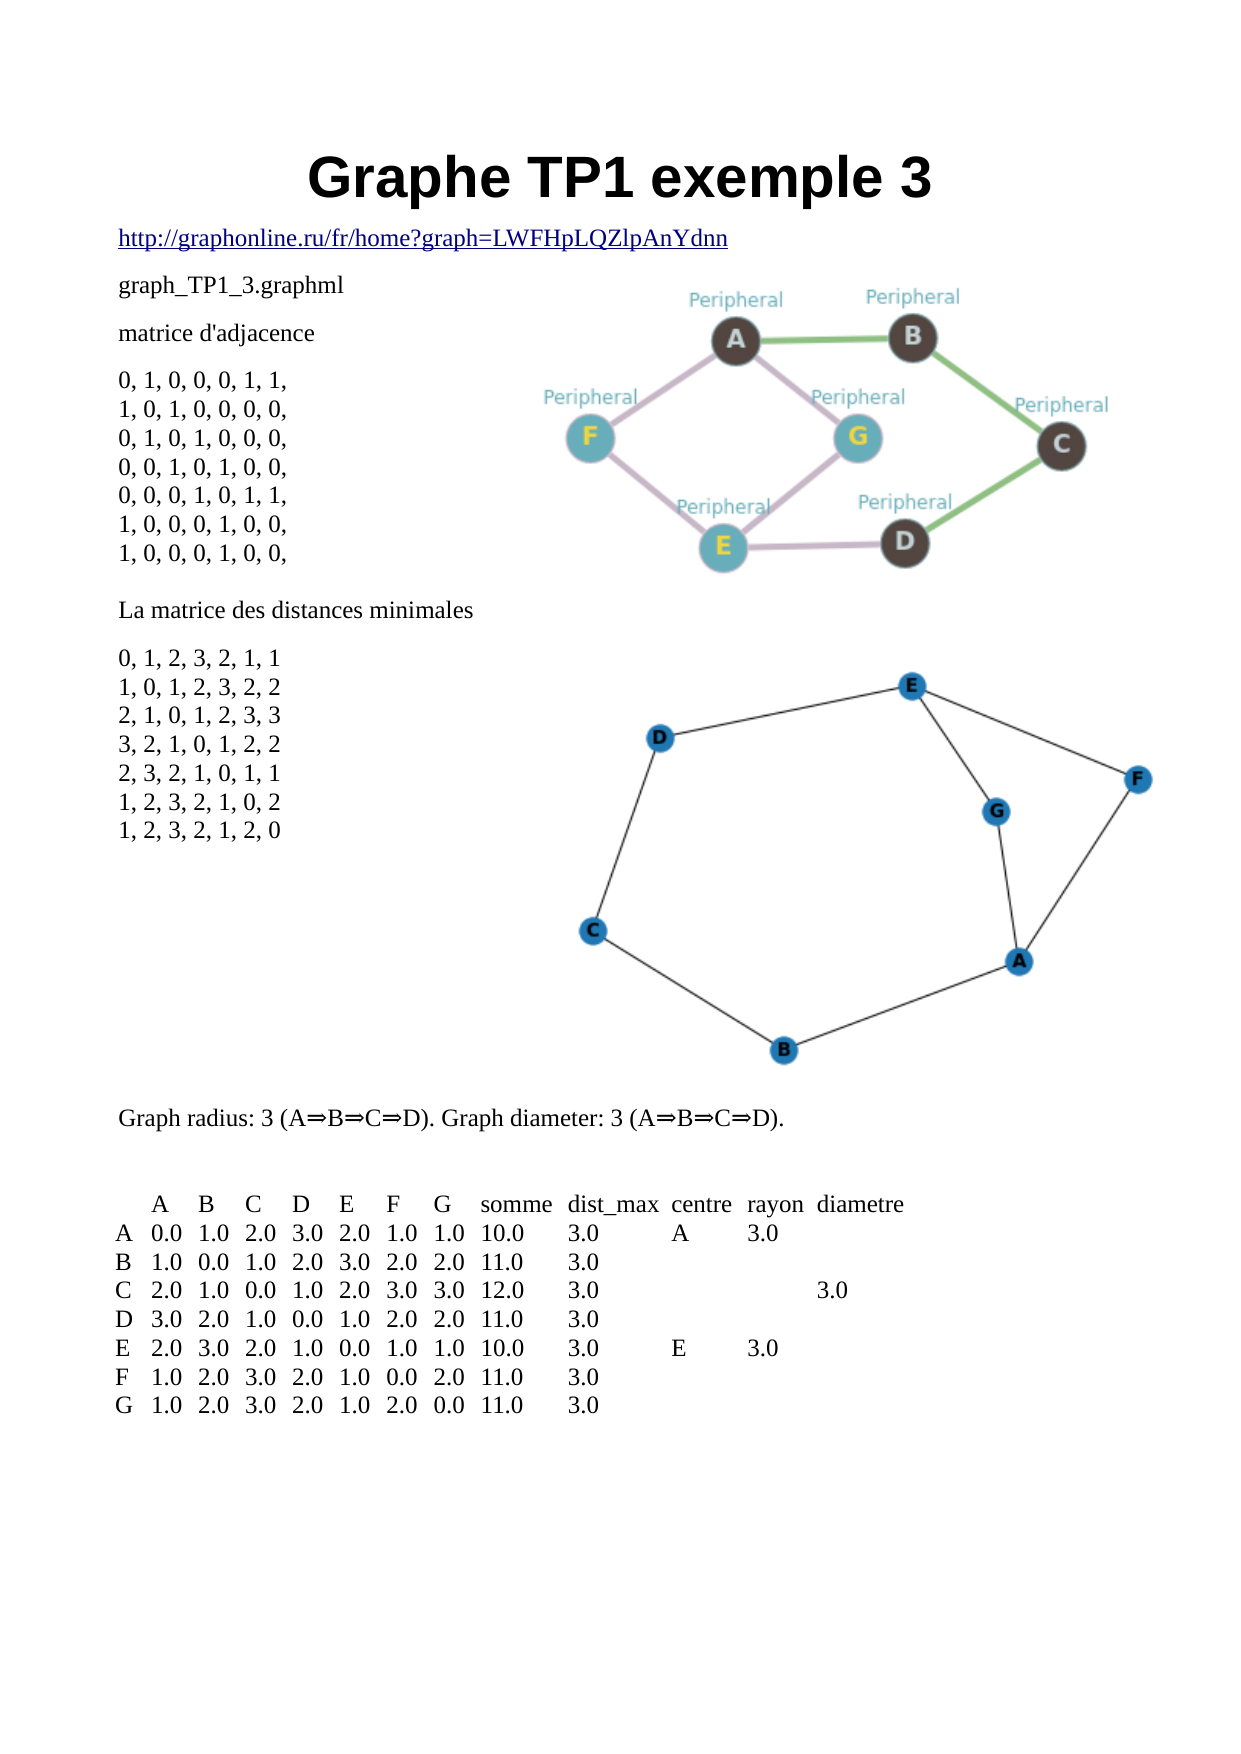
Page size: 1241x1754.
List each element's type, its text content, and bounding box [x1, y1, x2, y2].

table_cell [814, 1218, 909, 1247]
text 2, 3, 2, 1, 0, 1, 1 [118, 758, 524, 787]
table_cell 2.0 [383, 1304, 430, 1333]
text 1, 0, 1, 0, 0, 0, 0, [118, 394, 538, 423]
table_cell 2.0 [383, 1247, 430, 1276]
table_header diametre [814, 1189, 909, 1218]
table_cell [814, 1247, 909, 1276]
table_cell 1.0 [336, 1362, 383, 1391]
table_cell D [112, 1304, 148, 1333]
table_cell 3.0 [383, 1276, 430, 1304]
text Graph radius: 3 (A⇒B⇒C⇒D). Graph diameter: 3 (A⇒B⇒C⇒D). [118, 1103, 1122, 1132]
table_cell 2.0 [195, 1391, 242, 1419]
table_cell 11.0 [477, 1247, 564, 1276]
table_cell A [668, 1218, 744, 1247]
table_cell 11.0 [477, 1391, 564, 1419]
table_cell 2.0 [383, 1391, 430, 1419]
table_cell [744, 1362, 813, 1391]
table_header A [148, 1189, 195, 1218]
table_cell 3.0 [430, 1276, 477, 1304]
table_header centre [668, 1189, 744, 1218]
table_header F [383, 1189, 430, 1218]
table_header dist_max [565, 1189, 668, 1218]
table_cell 3.0 [814, 1276, 909, 1304]
table_cell 3.0 [744, 1218, 813, 1247]
table_cell 1.0 [336, 1391, 383, 1419]
text 3, 2, 1, 0, 1, 2, 2 [118, 729, 524, 758]
text 0, 1, 0, 1, 0, 0, 0, [118, 423, 538, 452]
table_cell 0.0 [242, 1276, 289, 1304]
table_cell [744, 1391, 813, 1419]
table_cell [668, 1247, 744, 1276]
table_cell 0.0 [430, 1391, 477, 1419]
table_cell 11.0 [477, 1362, 564, 1391]
text 1, 0, 1, 2, 3, 2, 2 [118, 672, 524, 701]
table_cell 0.0 [336, 1333, 383, 1362]
text La matrice des distances minimales [118, 596, 1122, 624]
table_cell A [112, 1218, 148, 1247]
text graph_TP1_3.graphml [118, 270, 538, 299]
table_cell 1.0 [430, 1333, 477, 1362]
picture [538, 268, 1114, 619]
table_cell [668, 1276, 744, 1304]
table_cell 0.0 [383, 1362, 430, 1391]
table_cell [814, 1391, 909, 1419]
table_cell [668, 1304, 744, 1333]
text 1, 2, 3, 2, 1, 2, 0 [118, 816, 524, 844]
text 1, 0, 0, 0, 1, 0, 0, [118, 509, 538, 538]
table_header somme [477, 1189, 564, 1218]
table_cell 2.0 [430, 1362, 477, 1391]
table_cell 2.0 [242, 1218, 289, 1247]
table_cell [744, 1276, 813, 1304]
table_cell 3.0 [195, 1333, 242, 1362]
table_cell 2.0 [289, 1362, 336, 1391]
picture [524, 637, 1205, 1099]
table_header D [289, 1189, 336, 1218]
table_cell 1.0 [148, 1391, 195, 1419]
table_cell 2.0 [148, 1333, 195, 1362]
table_cell E [668, 1333, 744, 1362]
table_cell B [112, 1247, 148, 1276]
table_cell [814, 1333, 909, 1362]
table_cell [668, 1391, 744, 1419]
table_cell 2.0 [336, 1276, 383, 1304]
table_cell 1.0 [430, 1218, 477, 1247]
table_cell 1.0 [242, 1247, 289, 1276]
text 1, 2, 3, 2, 1, 0, 2 [118, 787, 524, 816]
table_cell 12.0 [477, 1276, 564, 1304]
table_cell 1.0 [195, 1218, 242, 1247]
table_cell 3.0 [565, 1218, 668, 1247]
table_header C [242, 1189, 289, 1218]
table_cell 2.0 [148, 1276, 195, 1304]
text 2, 1, 0, 1, 2, 3, 3 [118, 701, 524, 729]
table_cell [668, 1362, 744, 1391]
table_cell 10.0 [477, 1218, 564, 1247]
text 0, 0, 0, 1, 0, 1, 1, [118, 481, 538, 509]
table_cell 3.0 [565, 1247, 668, 1276]
text http://graphonline.ru/fr/home?graph=LWFHpLQZlpAnYdnn [118, 223, 1122, 251]
table_cell 1.0 [148, 1362, 195, 1391]
table_cell 1.0 [195, 1276, 242, 1304]
table_cell 3.0 [744, 1333, 813, 1362]
table_cell 1.0 [383, 1333, 430, 1362]
table_cell [744, 1247, 813, 1276]
table_cell 3.0 [565, 1362, 668, 1391]
table_cell 1.0 [242, 1304, 289, 1333]
table_cell 2.0 [242, 1333, 289, 1362]
table_header [112, 1189, 148, 1218]
table_cell 2.0 [195, 1304, 242, 1333]
table_cell G [112, 1391, 148, 1419]
table_cell 2.0 [289, 1391, 336, 1419]
table_cell C [112, 1276, 148, 1304]
table_cell 2.0 [336, 1218, 383, 1247]
table_cell 2.0 [195, 1362, 242, 1391]
table_cell 0.0 [195, 1247, 242, 1276]
text 0, 1, 0, 0, 0, 1, 1, [118, 366, 538, 394]
table_cell 3.0 [289, 1218, 336, 1247]
table_header rayon [744, 1189, 813, 1218]
table_cell 11.0 [477, 1304, 564, 1333]
table_cell [814, 1362, 909, 1391]
table_cell 3.0 [242, 1391, 289, 1419]
table_cell 0.0 [289, 1304, 336, 1333]
text 0, 1, 2, 3, 2, 1, 1 [118, 643, 524, 672]
table_cell 1.0 [289, 1276, 336, 1304]
table_cell 3.0 [565, 1333, 668, 1362]
table_cell 2.0 [430, 1304, 477, 1333]
table_cell 3.0 [148, 1304, 195, 1333]
table_cell 2.0 [289, 1247, 336, 1276]
text matrice d'adjacence [118, 318, 538, 347]
table_cell 3.0 [242, 1362, 289, 1391]
table_cell 2.0 [430, 1247, 477, 1276]
table_cell 0.0 [148, 1218, 195, 1247]
table_cell 1.0 [383, 1218, 430, 1247]
table_cell 1.0 [336, 1304, 383, 1333]
table_cell [744, 1304, 813, 1333]
table_cell 3.0 [565, 1276, 668, 1304]
table_cell 10.0 [477, 1333, 564, 1362]
table_cell [814, 1304, 909, 1333]
table_cell E [112, 1333, 148, 1362]
table_header B [195, 1189, 242, 1218]
title Graphe TP1 exemple 3 [118, 143, 1122, 210]
table_header E [336, 1189, 383, 1218]
table_cell 1.0 [289, 1333, 336, 1362]
table_header G [430, 1189, 477, 1218]
table_cell 3.0 [565, 1391, 668, 1419]
text 1, 0, 0, 0, 1, 0, 0, [118, 538, 538, 567]
table_cell 1.0 [148, 1247, 195, 1276]
table_cell F [112, 1362, 148, 1391]
table_cell 3.0 [336, 1247, 383, 1276]
table_cell 3.0 [565, 1304, 668, 1333]
text 0, 0, 1, 0, 1, 0, 0, [118, 452, 538, 481]
